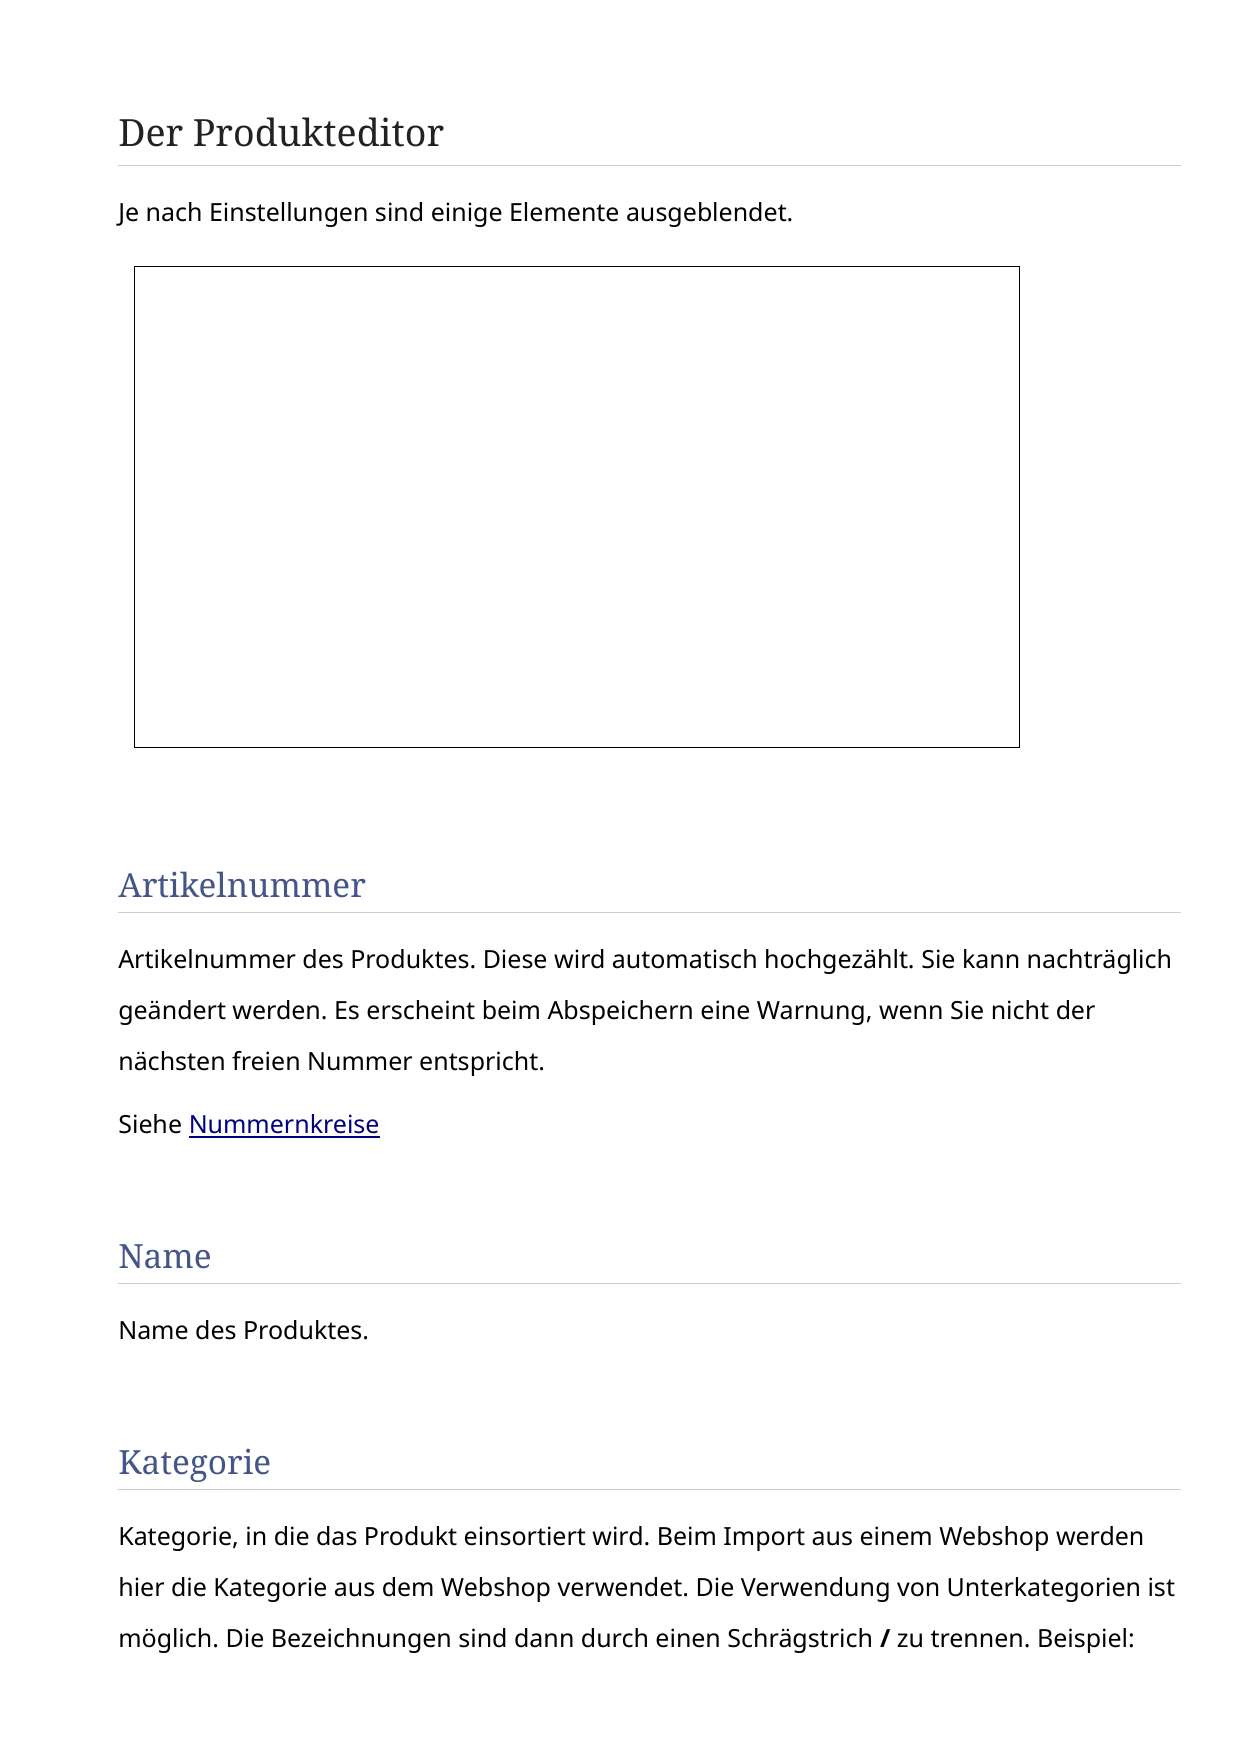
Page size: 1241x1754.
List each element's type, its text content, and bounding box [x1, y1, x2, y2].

text Name des Produktes. [118, 1313, 1181, 1347]
subtitle Name [118, 1233, 1181, 1283]
text Siehe Nummernkreise [118, 1107, 1181, 1141]
text Artikelnummer des Produktes. Diese wird automatisch hochgezählt. Sie kann nachträglich geändert werden. Es erscheint beim Abspeichern eine Warnung, wenn Sie nicht der nächsten freien Nummer entspricht. [118, 941, 1181, 1078]
subtitle Kategorie [118, 1439, 1181, 1489]
text Kategorie, in die das Produkt einsortiert wird. Beim Import aus einem Webshop werden hier die Kategorie aus dem Webshop verwendet. Die Verwendung von Unterkategorien ist möglich. Die Bezeichnungen sind dann durch einen Schrägstrich / zu trennen. Beispiel: [118, 1518, 1181, 1655]
subtitle Artikelnummer [118, 862, 1181, 912]
subtitle Der Produkteditor [118, 106, 1181, 165]
text Je nach Einstellungen sind einige Elemente ausgeblendet. [118, 194, 1181, 228]
